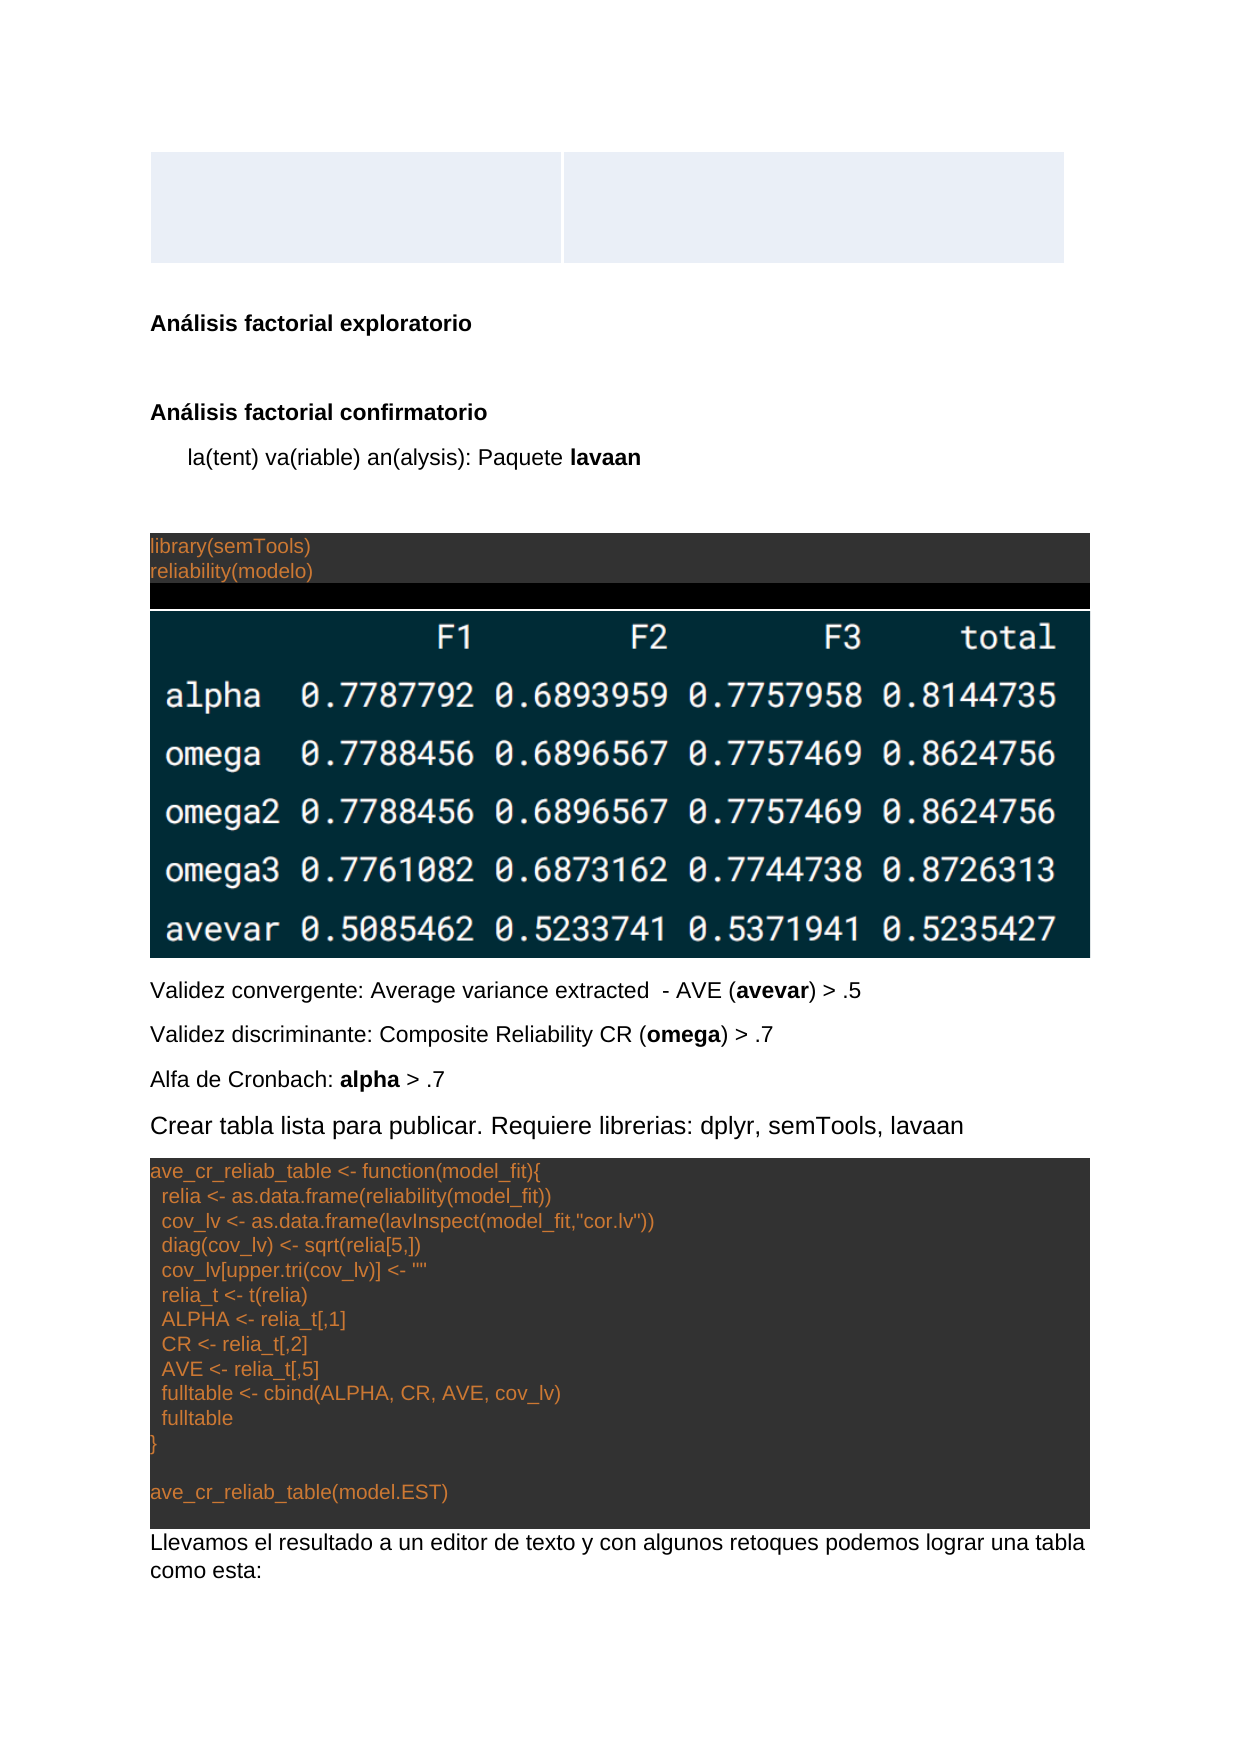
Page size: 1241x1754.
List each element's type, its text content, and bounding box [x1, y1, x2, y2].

text library(semTools) [150, 533, 1090, 558]
text Análisis factorial exploratorio [150, 309, 1090, 336]
text fulltable [150, 1405, 1090, 1430]
text CR <- relia_t[,2] [150, 1331, 1090, 1356]
text fulltable <- cbind(ALPHA, CR, AVE, cov_lv) [150, 1381, 1090, 1405]
text cov_lv <- as.data.frame(lavInspect(model_fit,"cor.lv")) [150, 1208, 1090, 1232]
text Análisis factorial confirmatorio [150, 399, 1090, 426]
text ave_cr_reliab_table(model.EST) [150, 1479, 1090, 1504]
text cov_lv[upper.tri(cov_lv)] <- "" [150, 1257, 1090, 1282]
text relia_t <- t(relia) [150, 1282, 1090, 1306]
text AVE <- relia_t[,5] [150, 1356, 1090, 1381]
text Validez discriminante: Composite Reliability CR (omega) > .7 [150, 1021, 1090, 1048]
table_cell [564, 152, 1064, 263]
text reliability(modelo) [150, 558, 1090, 583]
text } [150, 1430, 1090, 1454]
text Validez convergente: Average variance extracted - AVE (avevar) > .5 [150, 977, 1090, 1003]
text Llevamos el resultado a un editor de texto y con algunos retoques podemos lograr una tabla como esta: [150, 1529, 1090, 1583]
text Crear tabla lista para publicar. Requiere librerias: dplyr, semTools, lavaan [150, 1111, 1090, 1140]
text ave_cr_reliab_table <- function(model_fit){ [150, 1158, 1090, 1183]
text diag(cov_lv) <- sqrt(relia[5,]) [150, 1232, 1090, 1257]
text Alfa de Cronbach: alpha > .7 [150, 1066, 1090, 1092]
text la(tent) va(riable) an(alysis): Paquete lavaan [187, 444, 1090, 470]
text relia <- as.data.frame(reliability(model_fit)) [150, 1183, 1090, 1208]
table_cell [151, 152, 561, 263]
text ALPHA <- relia_t[,1] [150, 1306, 1090, 1331]
